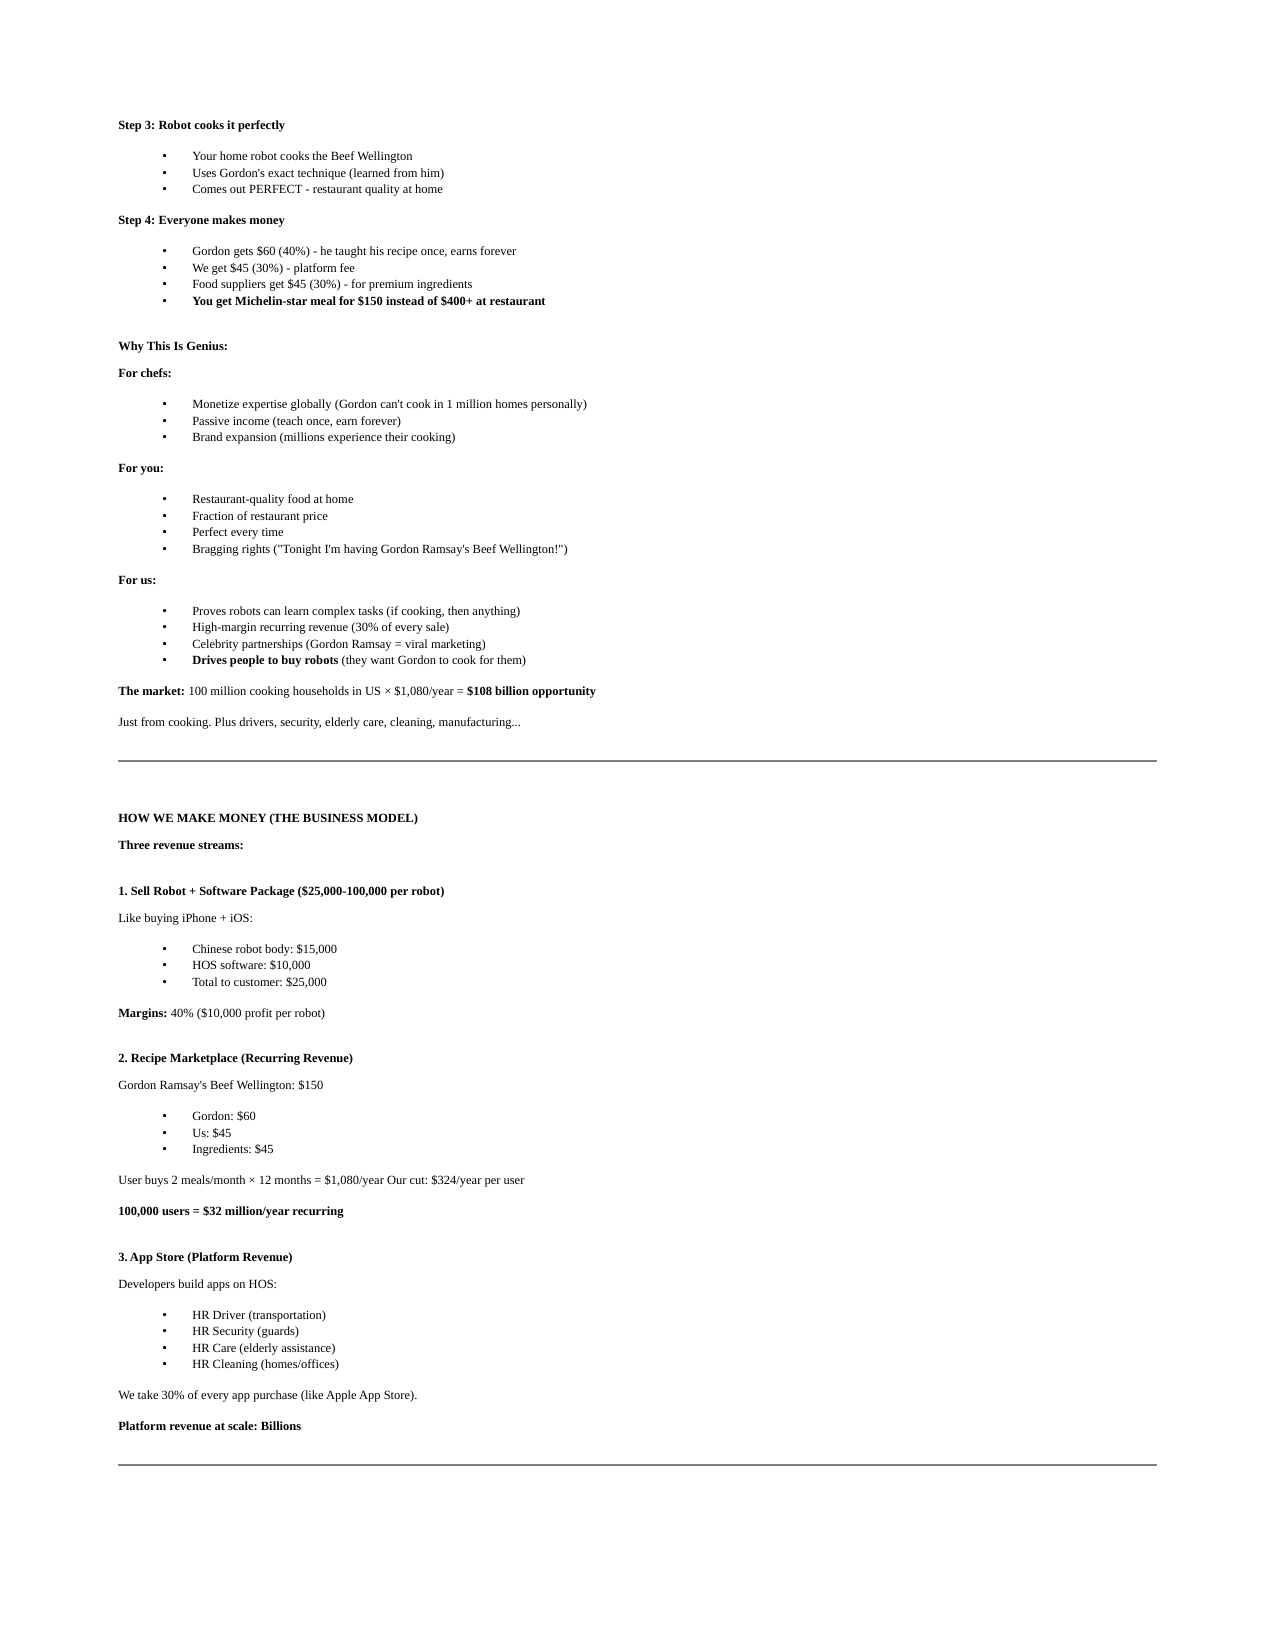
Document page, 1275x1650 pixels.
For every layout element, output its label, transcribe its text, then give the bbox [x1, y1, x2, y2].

text 100,000 users = $32 million/year recurring [118, 1204, 1157, 1218]
list Monetize expertise globally (Gordon can't cook in 1 million homes personally) [162, 397, 1157, 411]
subtitle HOW WE MAKE MONEY (THE BUSINESS MODEL) [118, 811, 1157, 826]
subtitle 3. App Store (Platform Revenue) [118, 1250, 1157, 1264]
text For us: [118, 572, 1157, 587]
text Platform revenue at scale: Billions [118, 1419, 1157, 1433]
list HR Driver (transportation) [162, 1308, 1157, 1322]
text Three revenue streams: [118, 838, 1157, 852]
text Gordon Ramsay's Beef Wellington: $150 [118, 1078, 1157, 1092]
list Restaurant-quality food at home [162, 492, 1157, 506]
text Margins: 40% ($10,000 profit per robot) [118, 1006, 1157, 1020]
list Bragging rights ("Tonight I'm having Gordon Ramsay's Beef Wellington!") [162, 541, 1157, 556]
list Comes out PERFECT - restaurant quality at home [162, 182, 1157, 196]
list Us: $45 [162, 1126, 1157, 1140]
text Step 3: Robot cooks it perfectly [118, 118, 1157, 132]
text Step 4: Everyone makes money [118, 213, 1157, 227]
list You get Michelin-star meal for $150 instead of $400+ at restaurant [162, 293, 1157, 308]
list Ingredients: $45 [162, 1142, 1157, 1156]
list HOS software: $10,000 [162, 958, 1157, 972]
list HR Security (guards) [162, 1324, 1157, 1338]
list Drives people to buy robots (they want Gordon to cook for them) [162, 653, 1157, 667]
list Uses Gordon's exact technique (learned from him) [162, 166, 1157, 180]
list HR Cleaning (homes/offices) [162, 1357, 1157, 1371]
list Total to customer: $25,000 [162, 974, 1157, 989]
list Brand expansion (millions experience their cooking) [162, 430, 1157, 444]
text Developers build apps on HOS: [118, 1277, 1157, 1291]
list Celebrity partnerships (Gordon Ramsay = viral marketing) [162, 636, 1157, 651]
list We get $45 (30%) - platform fee [162, 261, 1157, 275]
list Fraction of restaurant price [162, 508, 1157, 523]
list Chinese robot body: $15,000 [162, 942, 1157, 956]
list Gordon: $60 [162, 1109, 1157, 1123]
list Food suppliers get $45 (30%) - for premium ingredients [162, 277, 1157, 291]
list High-margin recurring revenue (30% of every sale) [162, 620, 1157, 634]
subtitle 1. Sell Robot + Software Package ($25,000-100,000 per robot) [118, 884, 1157, 898]
list HR Care (elderly assistance) [162, 1341, 1157, 1355]
text User buys 2 meals/month × 12 months = $1,080/year Our cut: $324/year per user [118, 1173, 1157, 1187]
text We take 30% of every app purchase (like Apple App Store). [118, 1388, 1157, 1402]
text Just from cooking. Plus drivers, security, elderly care, cleaning, manufacturing... [118, 715, 1157, 729]
list Passive income (teach once, earn forever) [162, 413, 1157, 428]
subtitle 2. Recipe Marketplace (Recurring Revenue) [118, 1051, 1157, 1066]
subtitle Why This Is Genius: [118, 339, 1157, 353]
text For you: [118, 461, 1157, 475]
list Gordon gets $60 (40%) - he taught his recipe once, earns forever [162, 244, 1157, 258]
text For chefs: [118, 366, 1157, 380]
list Proves robots can learn complex tasks (if cooking, then anything) [162, 603, 1157, 618]
list Perfect every time [162, 525, 1157, 539]
list Your home robot cooks the Beef Wellington [162, 149, 1157, 163]
text Like buying iPhone + iOS: [118, 911, 1157, 925]
text The market: 100 million cooking households in US × $1,080/year = $108 billion opportunity [118, 684, 1157, 698]
